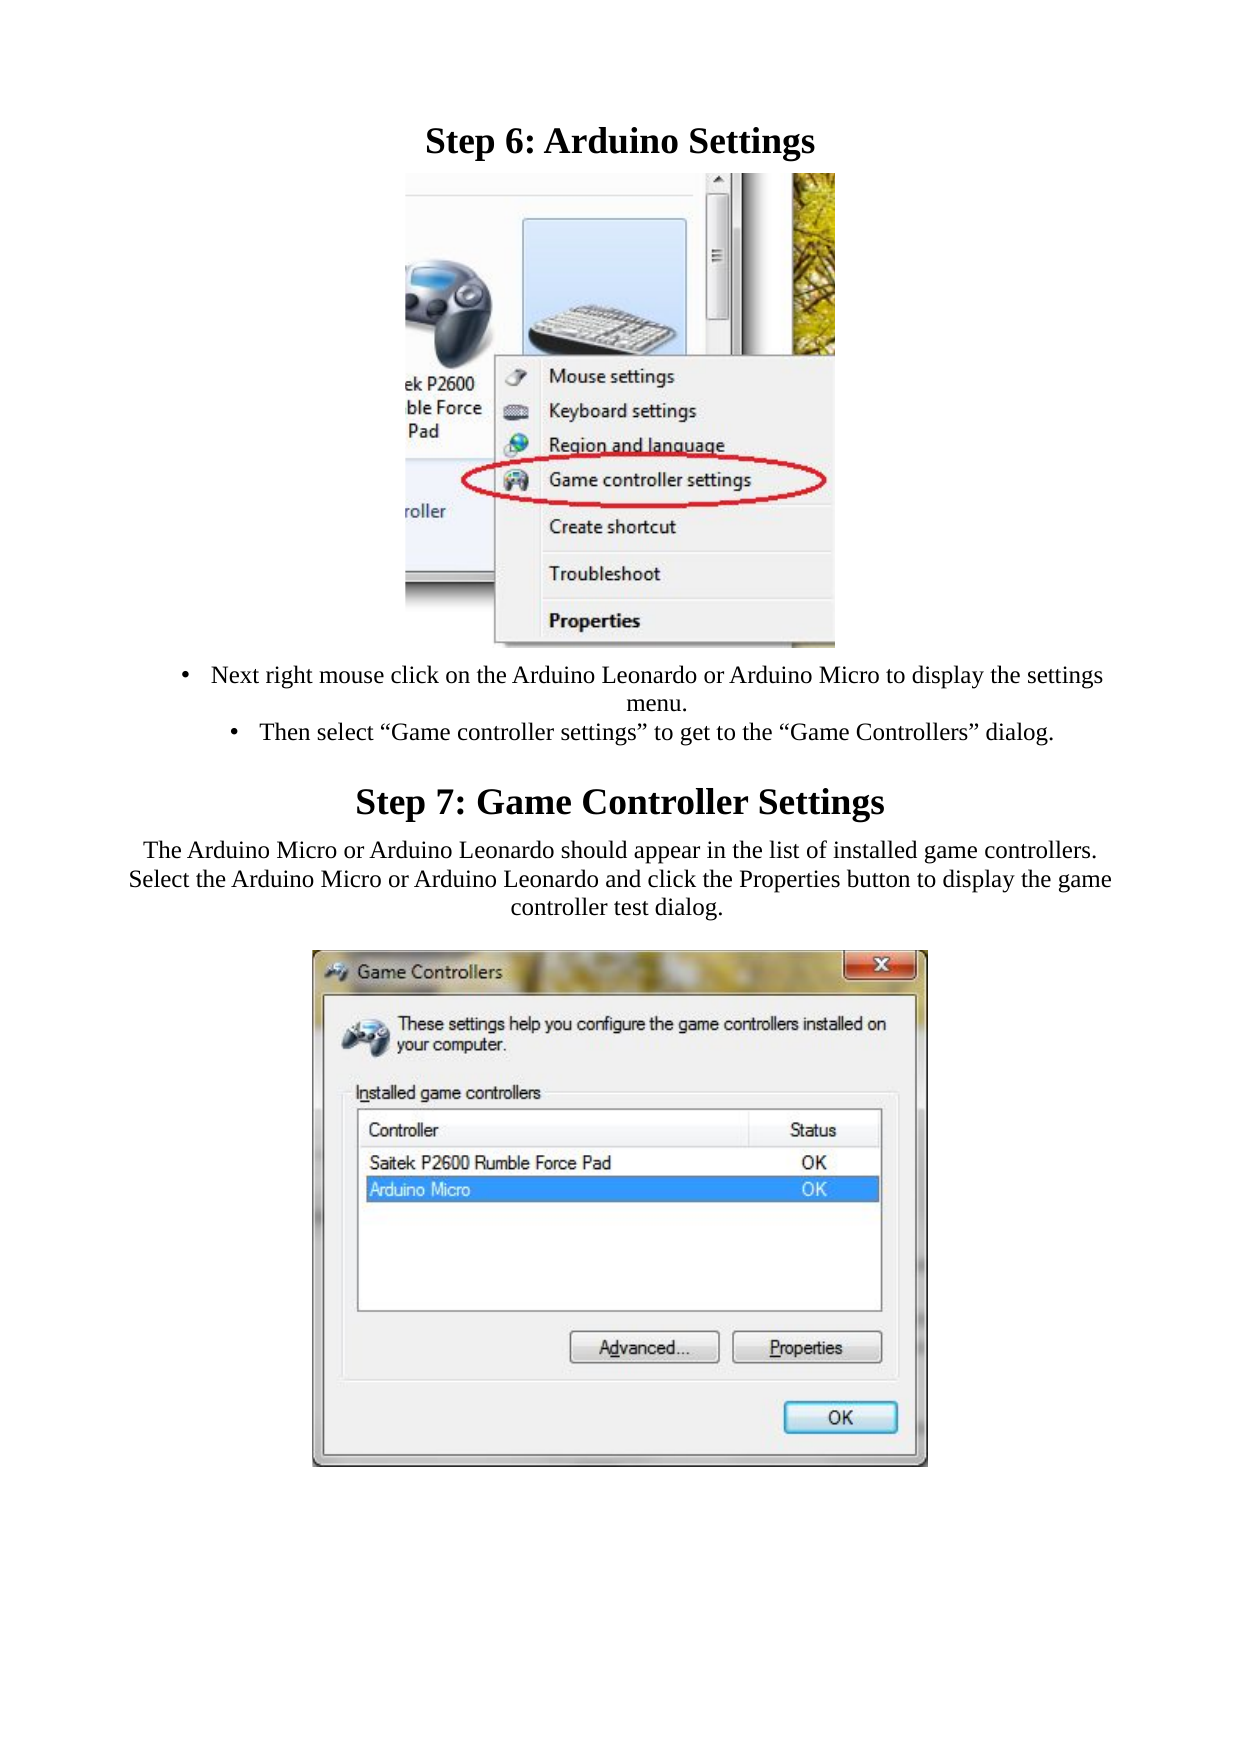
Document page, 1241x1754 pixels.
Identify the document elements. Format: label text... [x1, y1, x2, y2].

list Then select “Game controller settings” to get to the “Game Controllers” dialog. [162, 717, 1122, 746]
subtitle Step 6: Arduino Settings [118, 118, 1122, 161]
list Next right mouse click on the Arduino Leonardo or Arduino Micro to display the settings menu. [162, 660, 1122, 717]
picture [405, 173, 835, 648]
subtitle Step 7: Game Controller Settings [118, 779, 1122, 822]
picture [312, 950, 928, 1467]
text The Arduino Micro or Arduino Leonardo should appear in the list of installed game controllers. Select the Arduino Micro or Arduino Leonardo and click the Properties button to display the game controller test dialog. [118, 835, 1122, 921]
